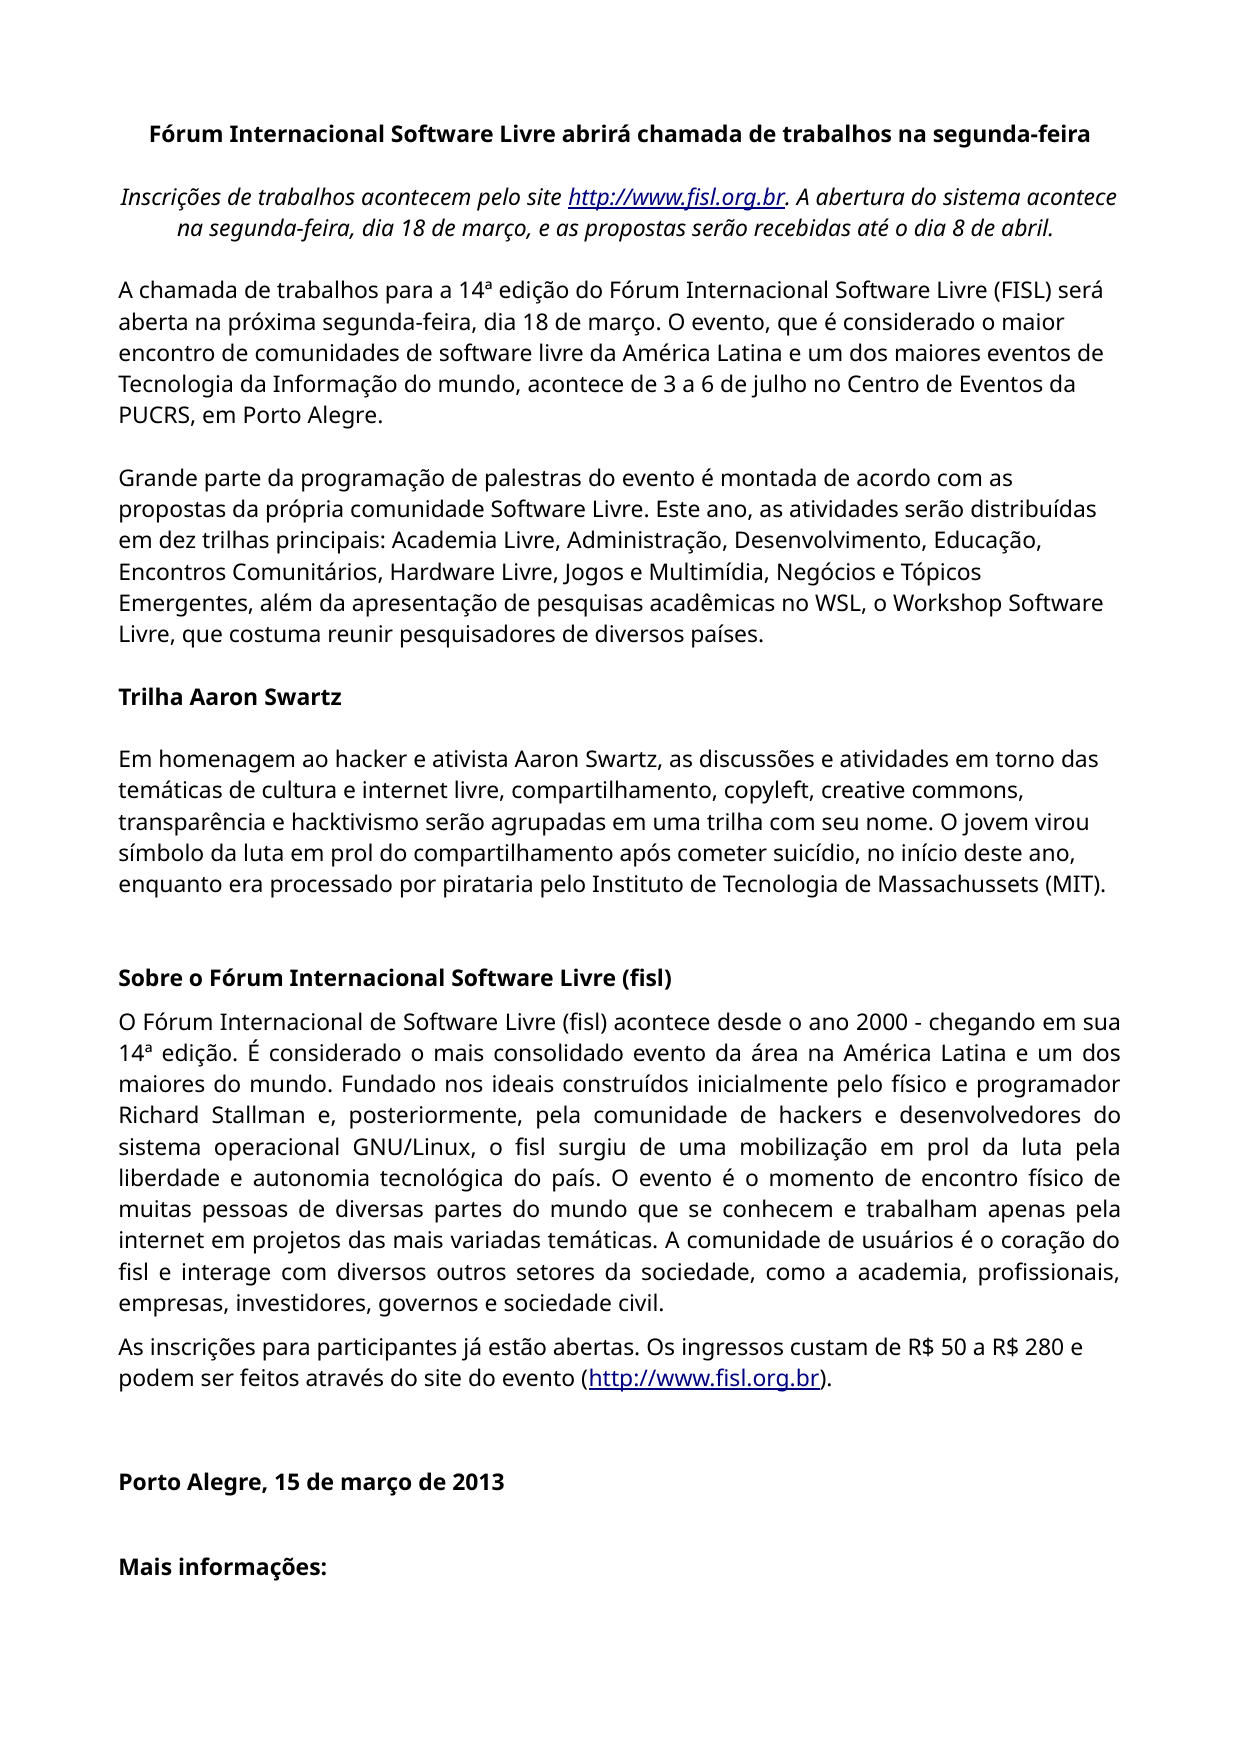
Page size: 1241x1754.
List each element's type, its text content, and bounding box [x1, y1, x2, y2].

text Porto Alegre, 15 de março de 2013 [118, 1466, 1122, 1497]
text Grande parte da programação de palestras do evento é montada de acordo com as propostas da própria comunidade Software Livre. Este ano, as atividades serão distribuídas em dez trilhas principais: Academia Livre, Administração, Desenvolvimento, Educação, Encontros Comunitários, Hardware Livre, Jogos e Multimídia, Negócios e Tópicos Emergentes, além da apresentação de pesquisas acadêmicas no WSL, o Workshop Software Livre, que costuma reunir pesquisadores de diversos países. [118, 462, 1122, 681]
text A chamada de trabalhos para a 14ª edição do Fórum Internacional Software Livre (FISL) será aberta na próxima segunda-feira, dia 18 de março. O evento, que é considerado o maior encontro de comunidades de software livre da América Latina e um dos maiores eventos de Tecnologia da Informação do mundo, acontece de 3 a 6 de julho no Centro de Eventos da PUCRS, em Porto Alegre. [118, 274, 1122, 431]
text Inscrições de trabalhos acontecem pelo site http://www.fisl.org.br. A abertura do sistema acontece na segunda-feira, dia 18 de março, e as propostas serão recebidas até o dia 8 de abril. [118, 181, 1122, 243]
text Mais informações: [118, 1551, 1122, 1582]
text Sobre o Fórum Internacional Software Livre (fisl) [118, 962, 1122, 993]
text Em homenagem ao hacker e ativista Aaron Swartz, as discussões e atividades em torno das temáticas de cultura e internet livre, compartilhamento, copyleft, creative commons, transparência e hacktivismo serão agrupadas em uma trilha com seu nome. O jovem virou símbolo da luta em prol do compartilhamento após cometer suicídio, no início deste ano, enquanto era processado por pirataria pelo Instituto de Tecnologia de Massachussets (MIT). [118, 712, 1122, 899]
text Trilha Aaron Swartz [118, 681, 1122, 712]
text Fórum Internacional Software Livre abrirá chamada de trabalhos na segunda-feira [118, 118, 1122, 149]
text As inscrições para participantes já estão abertas. Os ingressos custam de R$ 50 a R$ 280 e podem ser feitos através do site do evento (http://www.fisl.org.br). [118, 1331, 1122, 1393]
text O Fórum Internacional de Software Livre (fisl) acontece desde o ano 2000 - chegando em sua 14ª edição. É considerado o mais consolidado evento da área na América Latina e um dos maiores do mundo. Fundado nos ideais construídos inicialmente pelo físico e programador Richard Stallman e, posteriormente, pela comunidade de hackers e desenvolvedores do sistema operacional GNU/Linux, o fisl surgiu de uma mobilização em prol da luta pela liberdade e autonomia tecnológica do país. O evento é o momento de encontro físico de muitas pessoas de diversas partes do mundo que se conhecem e trabalham apenas pela internet em projetos das mais variadas temáticas. A comunidade de usuários é o coração do fisl e interage com diversos outros setores da sociedade, como a academia, profissionais, empresas, investidores, governos e sociedade civil. [118, 1006, 1122, 1318]
